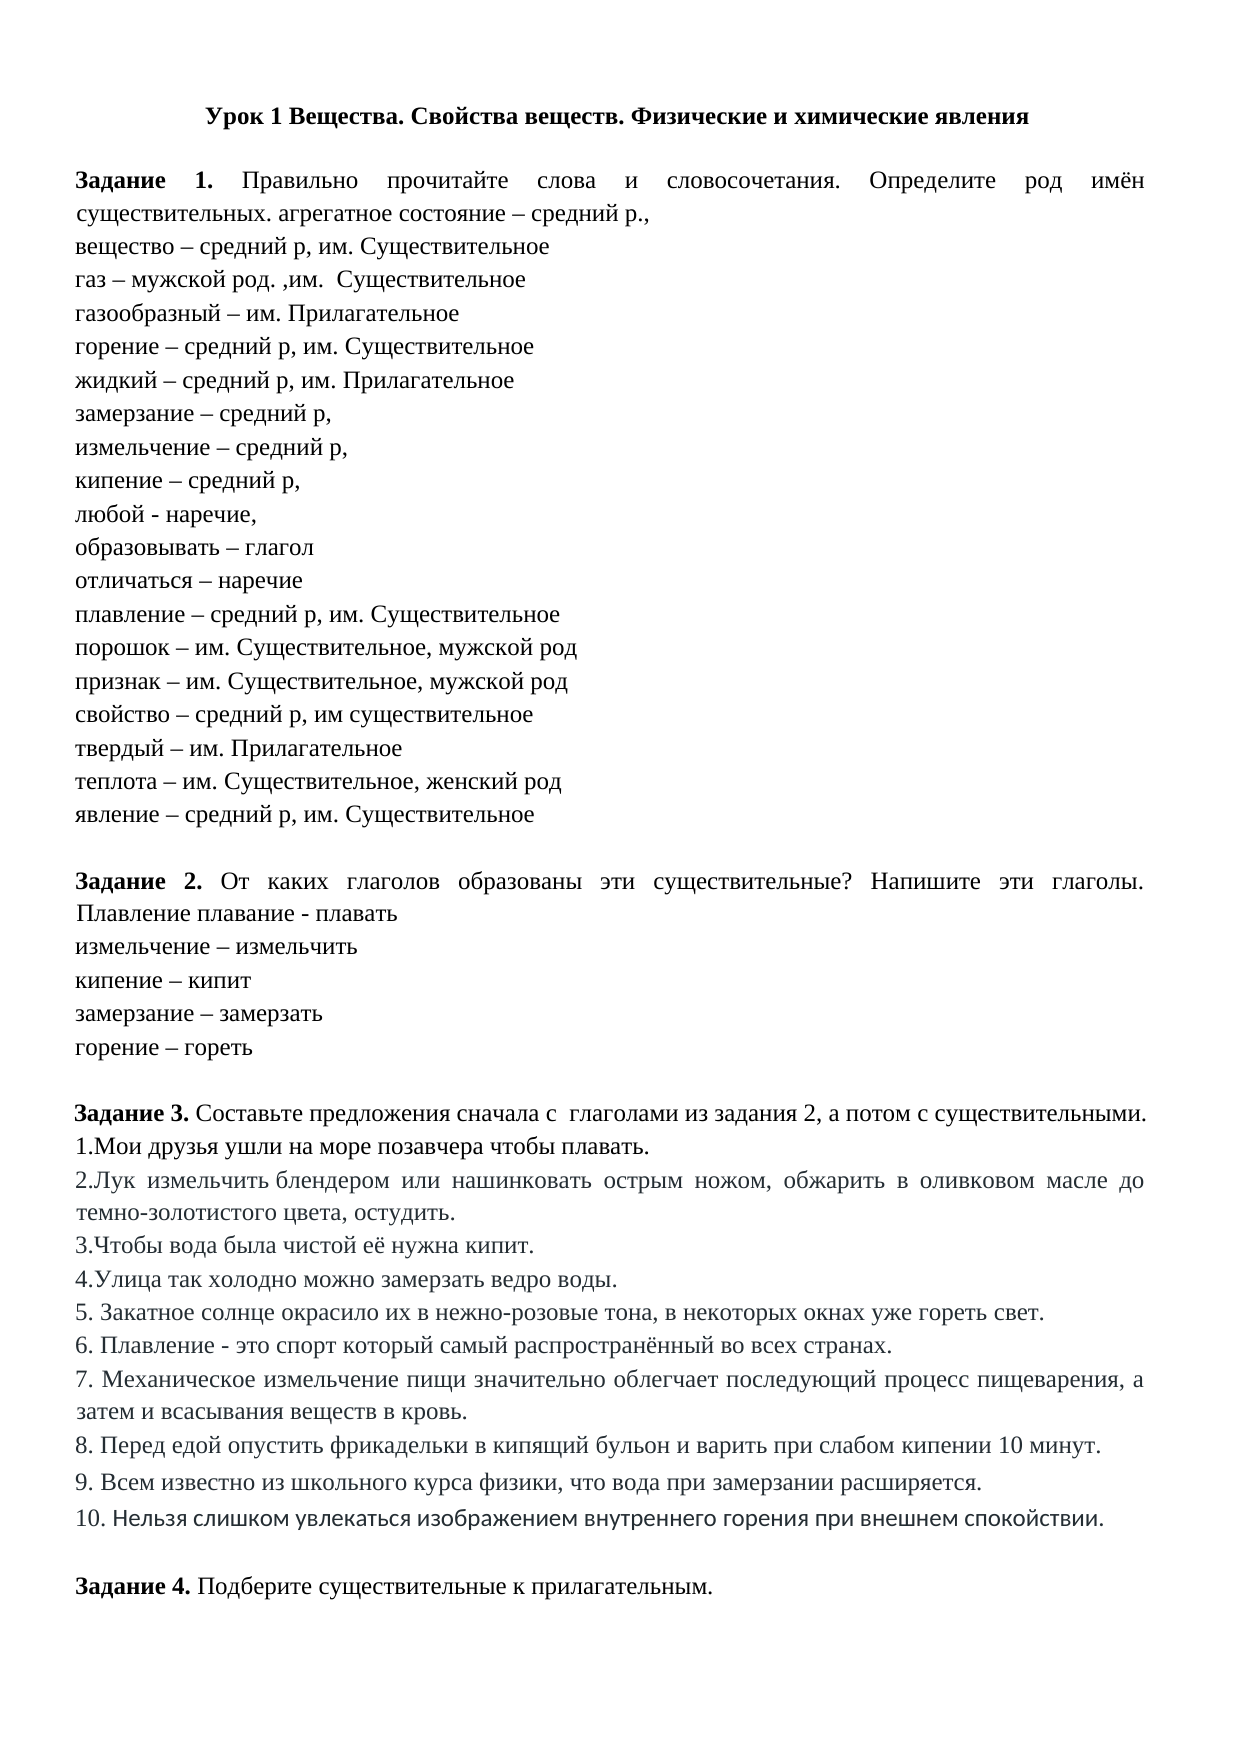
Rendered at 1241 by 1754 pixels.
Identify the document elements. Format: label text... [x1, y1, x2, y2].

text газообразный – им. Прилагательное [75, 298, 1145, 327]
text 9. Всем известно из школьного курса физики, что вода при замерзании расширяется. [75, 1463, 1145, 1497]
text 1.Мои друзья ушли на море позавчера чтобы плавать. [75, 1131, 1145, 1160]
text образовывать – глагол [75, 532, 1145, 561]
text порошок – им. Существительное, мужской род [75, 632, 1145, 661]
subtitle Урок 1 Вещества. Свойства веществ. Физические и химические явления [75, 101, 1165, 129]
text газ – мужской род. ,им. Существительное [75, 264, 1145, 293]
text признак – им. Существительное, мужской род [75, 666, 1145, 694]
text замерзание – средний р, [75, 398, 1145, 427]
text плавление – средний р, им. Существительное [75, 599, 1145, 628]
text горение – гореть [75, 1032, 1145, 1060]
text теплота – им. Существительное, женский род [75, 766, 1145, 795]
text Задание 1. Правильно прочитайте слова и словосочетания. Определите род имён существительных. агрегатное состояние – средний р., [75, 166, 1145, 226]
text жидкий – средний р, им. Прилагательное [75, 365, 1145, 394]
text кипение – средний р, [75, 465, 1145, 494]
text отличаться – наречие [75, 566, 1145, 594]
text любой - наречие, [75, 499, 1145, 527]
text Задание 2. От каких глаголов образованы эти существительные? Напишите эти глаголы. Плавление плавание - плавать [75, 866, 1145, 927]
text 4.Улица так холодно можно замерзать ведро воды. [75, 1264, 1145, 1292]
text Задание 4. Подберите существительные к прилагательным. [75, 1571, 1166, 1600]
text 6. Плавление - это спорт который самый распространённый во всех странах. [75, 1331, 1145, 1359]
text горение – средний р, им. Существительное [75, 331, 1145, 360]
text 3.Чтобы вода была чистой её нужна кипит. [75, 1230, 1145, 1259]
text Задание 3. Составьте предложения сначала с глаголами из задания 2, а потом с существительными. [73, 1098, 1166, 1127]
text 8. Перед едой опустить фрикадельки в кипящий бульон и варить при слабом кипении 10 минут. [75, 1430, 1145, 1458]
text 2.Лук измельчить блендером или нашинковать острым ножом, обжарить в оливковом масле до темно-золотистого цвета, остудить. [75, 1165, 1145, 1226]
text вещество – средний р, им. Существительное [75, 231, 1145, 260]
text свойство – средний р, им существительное [75, 699, 1145, 728]
text 10. Нельзя слишком увлекаться изображением внутреннего горения при внешнем спокойствии. [75, 1502, 1145, 1533]
text измельчение – измельчить [75, 931, 1145, 960]
text измельчение – средний р, [75, 432, 1145, 461]
text 5. Закатное солнце окрасило их в нежно-розовые тона, в некоторых окнах уже гореть свет. [75, 1297, 1145, 1326]
text 7. Механическое измельчение пищи значительно облегчает последующий процесс пищеварения, а затем и всасывания веществ в кровь. [75, 1364, 1145, 1425]
text замерзание – замерзать [75, 998, 1145, 1027]
text твердый – им. Прилагательное [75, 733, 1145, 761]
text кипение – кипит [75, 965, 1145, 993]
text явление – средний р, им. Существительное [75, 799, 1145, 828]
